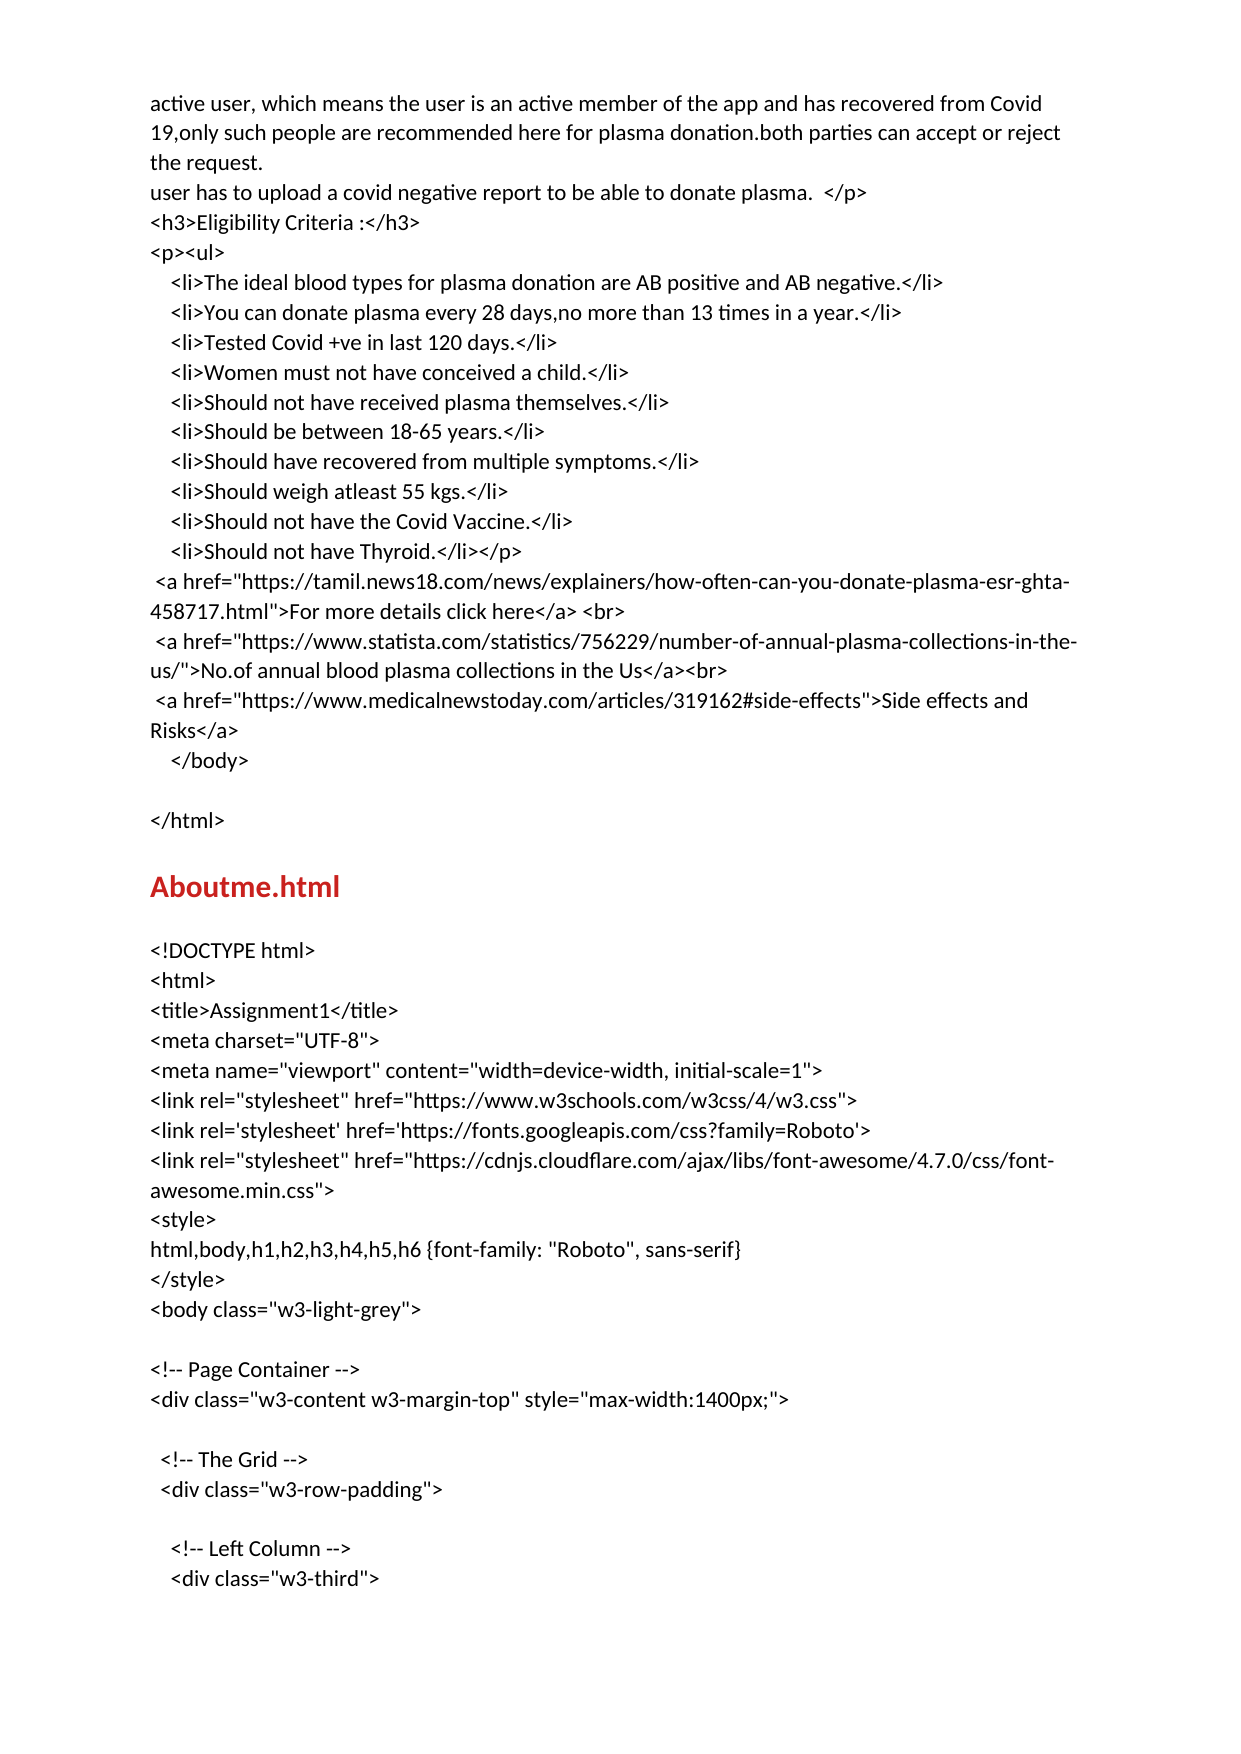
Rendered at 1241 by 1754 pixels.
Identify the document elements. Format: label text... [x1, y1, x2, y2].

text active user, which means the user is an active member of the app and has recovered from Covid 19,only such people are recommended here for plasma donation.both parties can accept or reject the request. user has to upload a covid negative report to be able to donate plasma. </p> <h3>Eligibility Criteria :</h3> <p><ul> <li>The ideal blood types for plasma donation are AB positive and AB negative.</li> <li>You can donate plasma every 28 days,no more than 13 times in a year.</li> <li>Tested Covid +ve in last 120 days.</li> <li>Women must not have conceived a child.</li> <li>Should not have received plasma themselves.</li> <li>Should be between 18-65 years.</li> <li>Should have recovered from multiple symptoms.</li> <li>Should weigh atleast 55 kgs.</li> <li>Should not have the Covid Vaccine.</li> <li>Should not have Thyroid.</li></p> <a href="https://tamil.news18.com/news/explainers/how-often-can-you-donate-plasma-esr-ghta-458717.html">For more details click here</a> <br> <a href="https://www.statista.com/statistics/756229/number-of-annual-plasma-collections-in-the-us/">No.of annual blood plasma collections in the Us</a><br> <a href="https://www.medicalnewstoday.com/articles/319162#side-effects">Side effects and Risks</a> </body> </html> Aboutme.html <!DOCTYPE html> <html> <title>Assignment1</title> <meta charset="UTF-8"> <meta name="viewport" content="width=device-width, initial-scale=1"> <link rel="stylesheet" href="https://www.w3schools.com/w3css/4/w3.css"> <link rel='stylesheet' href='https://fonts.googleapis.com/css?family=Roboto'> <link rel="stylesheet" href="https://cdnjs.cloudflare.com/ajax/libs/font-awesome/4.7.0/css/font-awesome.min.css"> <style> html,body,h1,h2,h3,h4,h5,h6 {font-family: "Roboto", sans-serif} </style> <body class="w3-light-grey"> <!-- Page Container --> <div class="w3-content w3-margin-top" style="max-width:1400px;"> <!-- The Grid --> <div class="w3-row-padding"> <!-- Left Column --> <div class="w3-third"> [150, 89, 1090, 1592]
